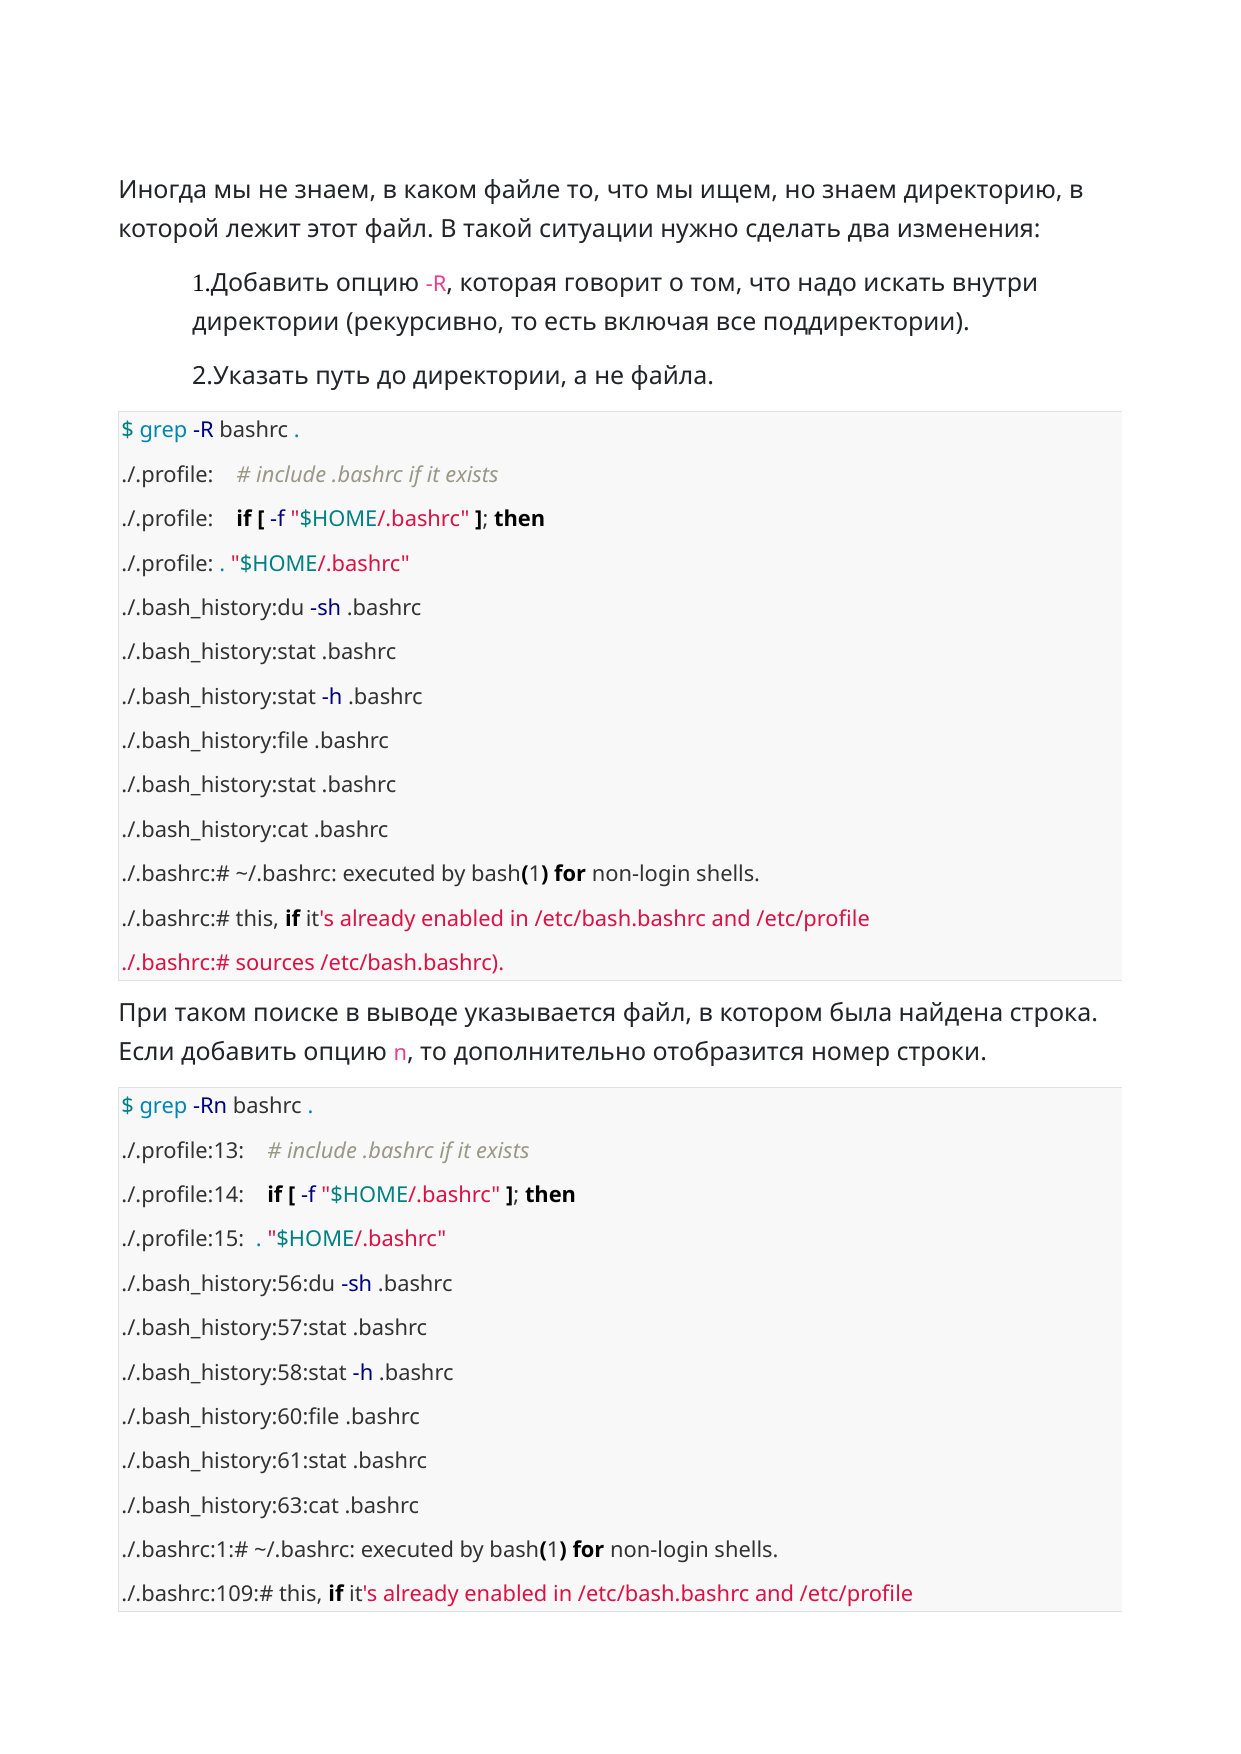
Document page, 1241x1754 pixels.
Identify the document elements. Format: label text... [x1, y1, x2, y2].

text ./.bash_history:56:du -sh .bashrc [119, 1265, 1122, 1298]
text ./.bash_history:stat -h .bashrc [119, 678, 1122, 711]
text ./.bash_history:cat .bashrc [119, 811, 1122, 844]
text ./.bash_history:stat .bashrc [119, 766, 1122, 799]
text ./.bash_history:stat .bashrc [119, 633, 1122, 666]
text ./.bashrc:# ~/.bashrc: executed by bash(1) for non-login shells. [119, 855, 1122, 888]
text ./.bash_history:63:cat .bashrc [119, 1487, 1122, 1519]
text ./.bash_history:file .bashrc [119, 722, 1122, 755]
text ./.bashrc:109:# this, if it's already enabled in /etc/bash.bashrc and /etc/profile [119, 1575, 1122, 1611]
text ./.profile: if [ -f "$HOME/.bashrc" ]; then [119, 500, 1122, 533]
text ./.profile:14: if [ -f "$HOME/.bashrc" ]; then [119, 1176, 1122, 1209]
text При таком поиске в выводе указывается файл, в котором была найдена строка. Если добавить опцию n, то дополнительно отобразится номер строки. [118, 994, 1122, 1068]
text $ grep -R bashrc . [119, 412, 1122, 444]
text ./.bashrc:1:# ~/.bashrc: executed by bash(1) for non-login shells. [119, 1531, 1122, 1564]
text ./.profile: # include .bashrc if it exists [119, 456, 1122, 489]
text ./.profile:13: # include .bashrc if it exists [119, 1132, 1122, 1164]
text $ grep -Rn bashrc . [119, 1088, 1122, 1120]
text ./.bashrc:# this, if it's already enabled in /etc/bash.bashrc and /etc/profile [119, 899, 1122, 932]
text ./.profile:15: . "$HOME/.bashrc" [119, 1220, 1122, 1253]
text ./.bash_history:du -sh .bashrc [119, 589, 1122, 622]
text ./.profile: . "$HOME/.bashrc" [119, 544, 1122, 577]
text Иногда мы не знаем, в каком файле то, что мы ищем, но знаем директорию, в которой лежит этот файл. В такой ситуации нужно сделать два изменения: [118, 172, 1122, 245]
text ./.bash_history:60:file .bashrc [119, 1398, 1122, 1431]
text ./.bash_history:58:stat -h .bashrc [119, 1353, 1122, 1386]
list Добавить опцию -R, которая говорит о том, что надо искать внутри директории (рекурсивно, то есть включая все поддиректории). [118, 265, 1122, 338]
text ./.bashrc:# sources /etc/bash.bashrc). [119, 944, 1122, 980]
text ./.bash_history:61:stat .bashrc [119, 1442, 1122, 1475]
text ./.bash_history:57:stat .bashrc [119, 1309, 1122, 1342]
list Указать путь до директории, а не файла. [118, 358, 1122, 392]
